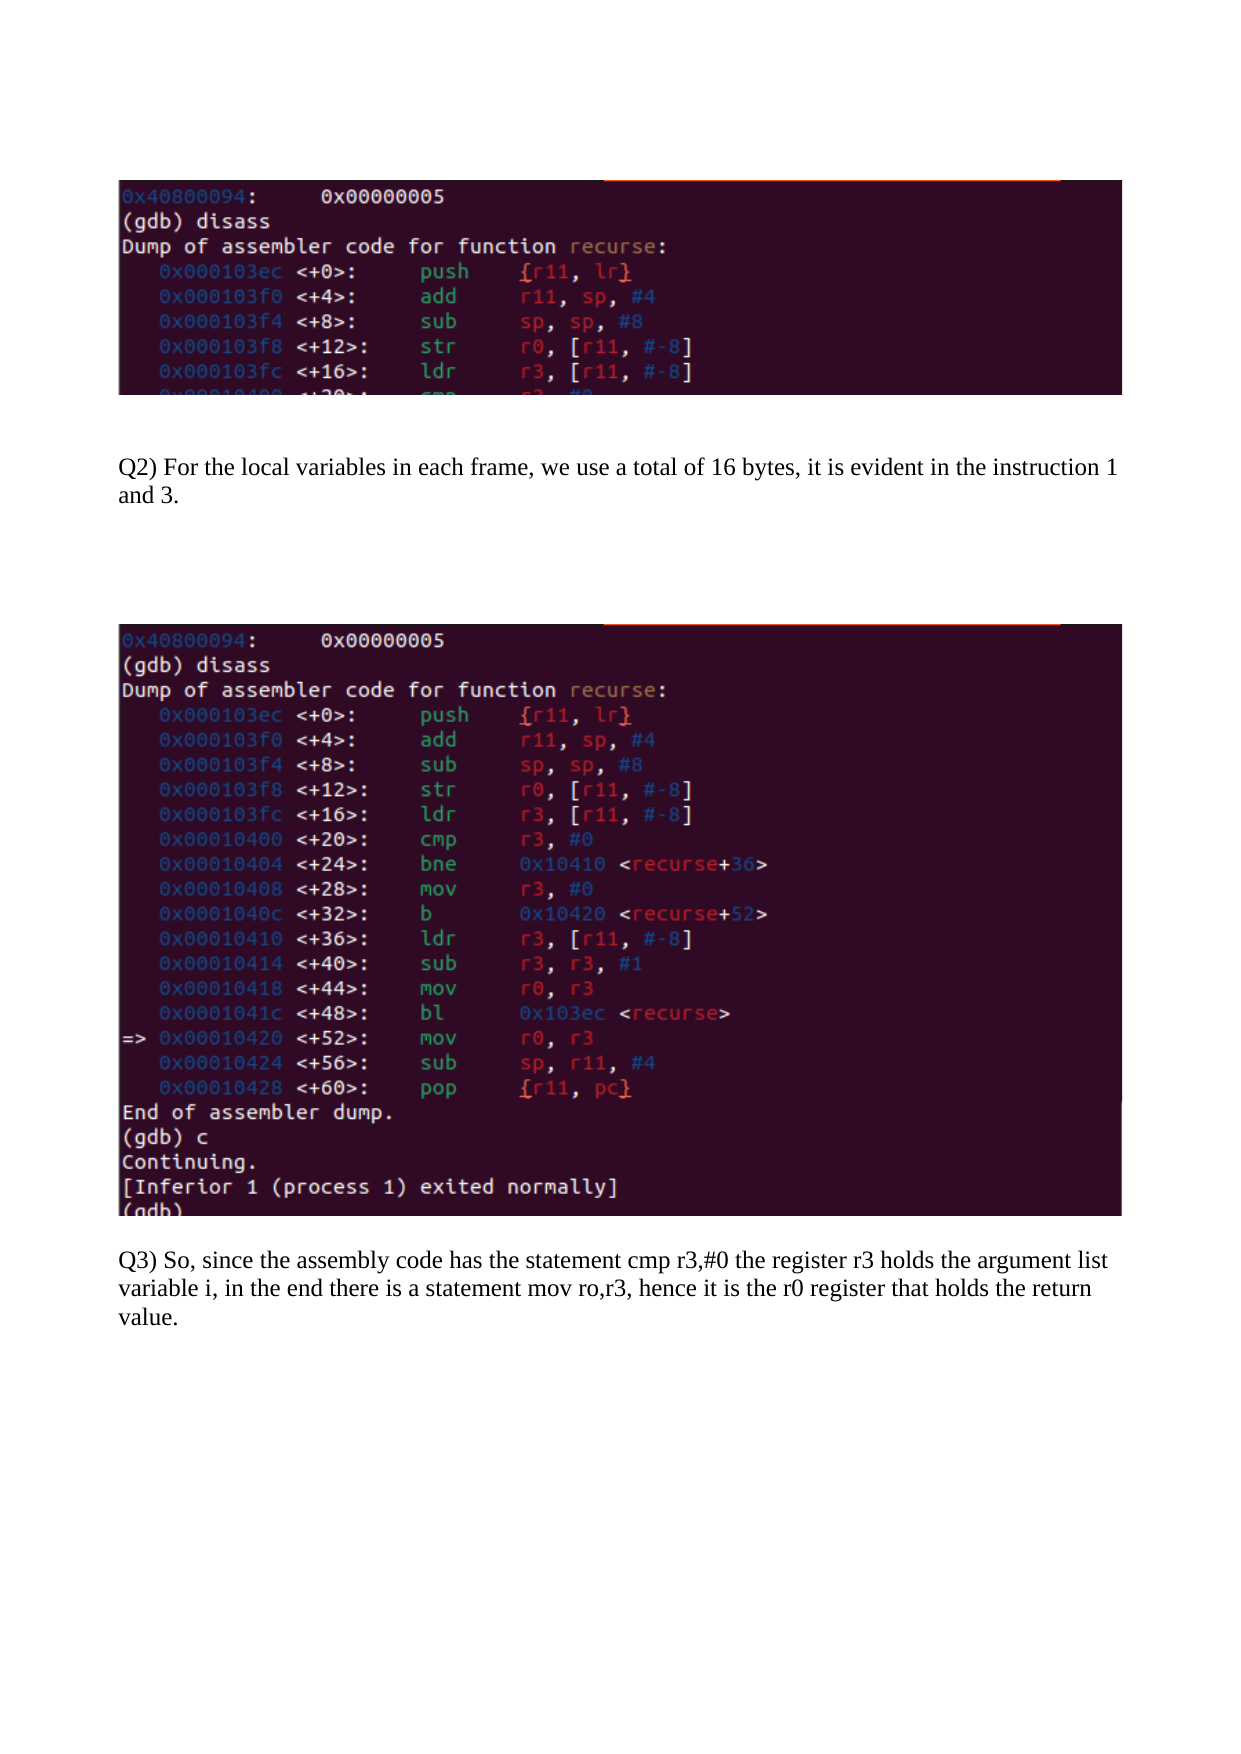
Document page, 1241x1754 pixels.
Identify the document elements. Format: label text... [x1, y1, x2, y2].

text Q2) For the local variables in each frame, we use a total of 16 bytes, it is evident in the instruction 1 and 3. [118, 452, 1122, 509]
text Q3) So, since the assembly code has the statement cmp r3,#0 the register r3 holds the argument list variable i, in the end there is a statement mov ro,r3, hence it is the r0 register that holds the return value. [118, 1245, 1122, 1331]
picture [118, 180, 1123, 395]
picture [118, 624, 1123, 1216]
